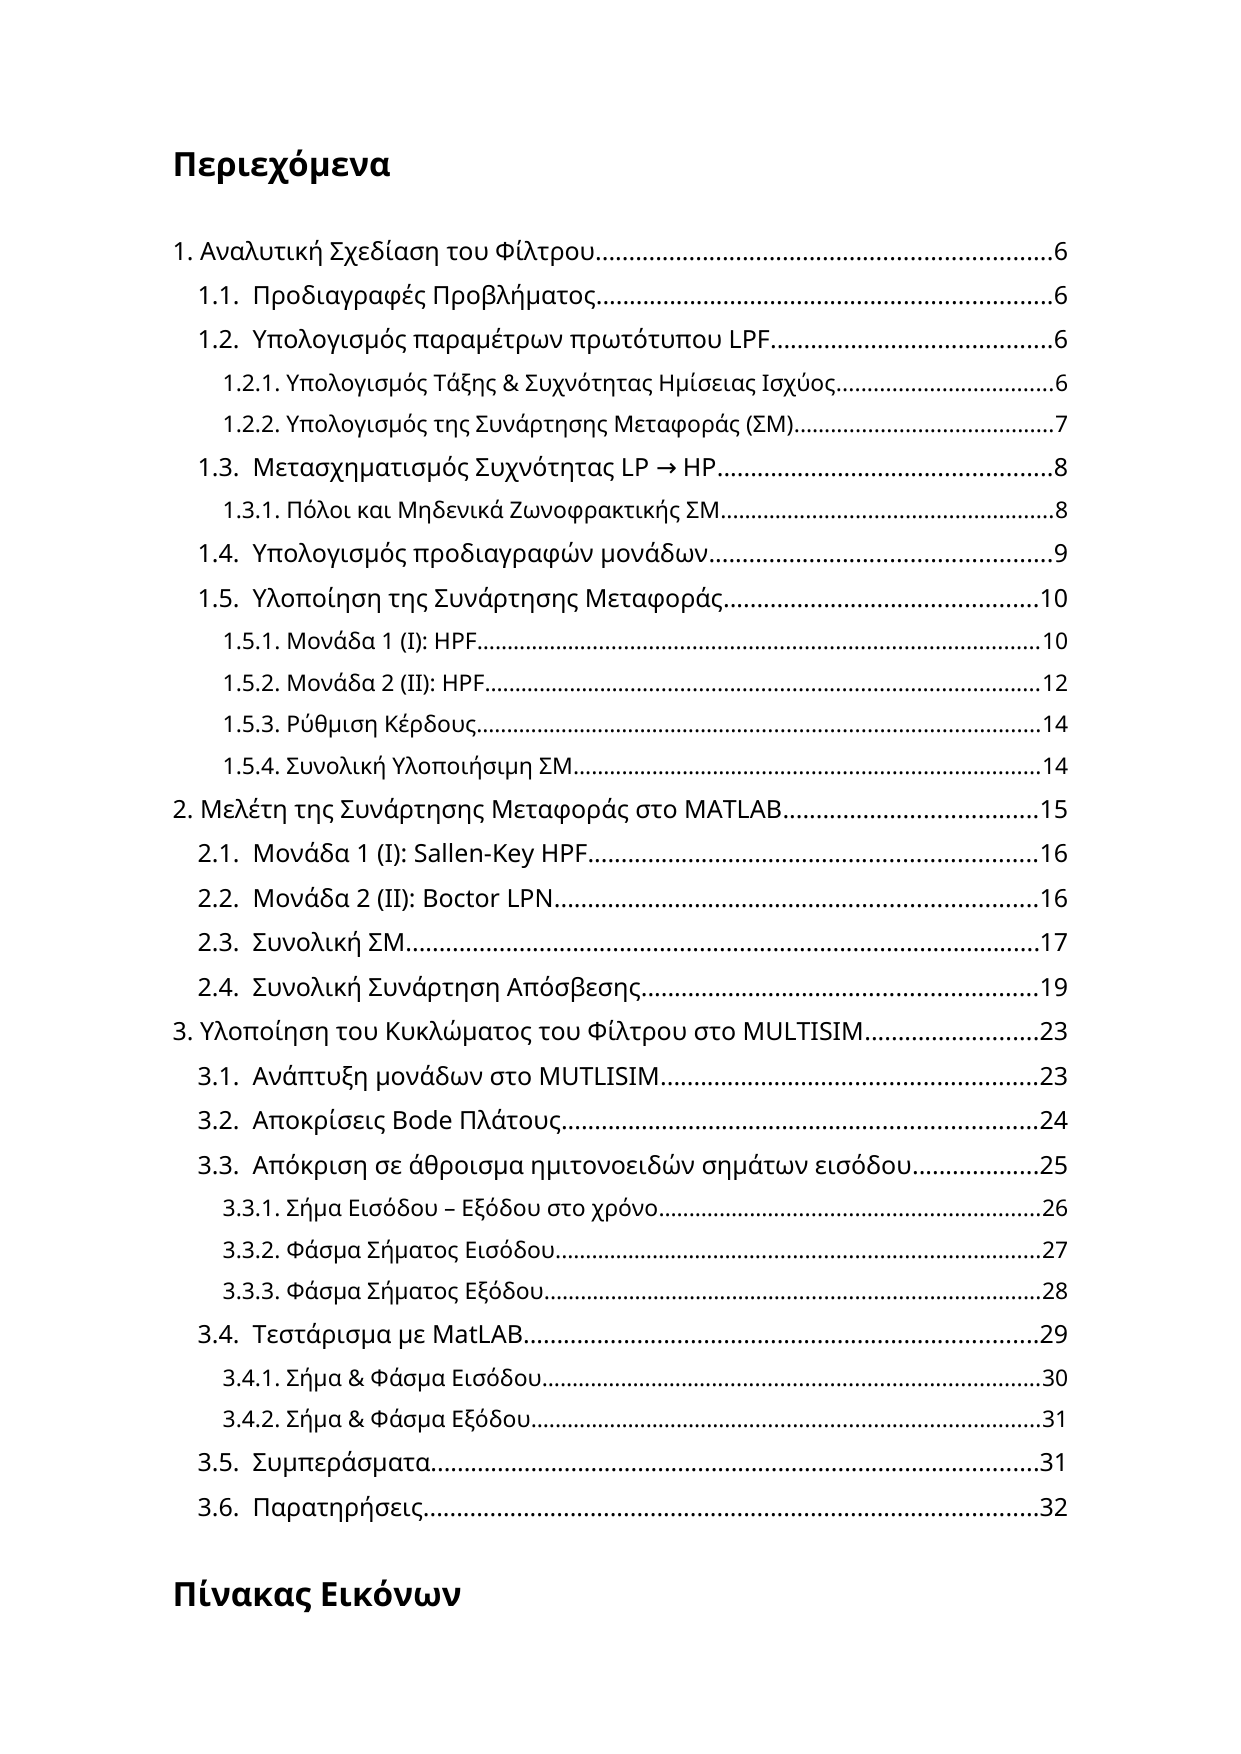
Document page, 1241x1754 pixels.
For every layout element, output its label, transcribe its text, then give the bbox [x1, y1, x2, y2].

text 3.5. Συμπεράσματα 31 [197, 1445, 1068, 1479]
text 3. Υλοποίηση του Κυκλώματος του Φίλτρου στο MULTISIM 23 [172, 1014, 1068, 1048]
text 1.2.2. Υπολογισμός της Συνάρτησης Μεταφοράς (ΣΜ) 7 [222, 408, 1068, 439]
text 3.6. Παρατηρήσεις 32 [197, 1489, 1068, 1523]
text 2.2. Μονάδα 2 (ΙΙ): Boctor LPN 16 [197, 881, 1068, 915]
text 1.5.1. Μονάδα 1 (Ι): HPF 10 [222, 625, 1068, 656]
text 1.3. Μετασχηματισμός Συχνότητας LP → HP 8 [197, 450, 1068, 484]
text 3.4.2. Σήμα & Φάσμα Εξόδου 31 [222, 1403, 1068, 1434]
text 3.4. Τεστάρισμα με MatLAB 29 [197, 1317, 1068, 1351]
text 3.1. Ανάπτυξη μονάδων στο MUTLISIM 23 [197, 1058, 1068, 1093]
text 3.3.1. Σήμα Εισόδου – Εξόδου στο χρόνο 26 [222, 1192, 1068, 1223]
text 1. Αναλυτική Σχεδίαση του Φίλτρου 6 [172, 233, 1068, 267]
subtitle Περιεχόμενα [172, 141, 1068, 186]
text 2.4. Συνολική Συνάρτηση Απόσβεσης 19 [197, 969, 1068, 1004]
text 1.5.4. Συνολική Υλοποιήσιμη ΣΜ 14 [222, 750, 1068, 781]
text 1.5.2. Μονάδα 2 (II): HPF 12 [222, 667, 1068, 698]
text 1.4. Υπολογισμός προδιαγραφών μονάδων 9 [197, 536, 1068, 570]
text 2.1. Μονάδα 1 (Ι): Sallen-Key HPF 16 [197, 836, 1068, 870]
text 1.2. Υπολογισμός παραμέτρων πρωτότυπου LPF 6 [197, 322, 1068, 356]
text 3.3.2. Φάσμα Σήματος Εισόδου 27 [222, 1234, 1068, 1265]
text 1.2.1. Υπολογισμός Τάξης & Συχνότητας Ημίσειας Ισχύος 6 [222, 367, 1068, 398]
text 3.4.1. Σήμα & Φάσμα Εισόδου 30 [222, 1361, 1068, 1393]
text 3.3. Απόκριση σε άθροισμα ημιτονοειδών σημάτων εισόδου 25 [197, 1147, 1068, 1182]
text 2. Μελέτη της Συνάρτησης Μεταφοράς στο MATLAB 15 [172, 792, 1068, 826]
text 1.5.3. Ρύθμιση Κέρδους 14 [222, 708, 1068, 739]
text 1.1. Προδιαγραφές Προβλήματος 6 [197, 278, 1068, 312]
text 1.3.1. Πόλοι και Μηδενικά Ζωνοφρακτικής ΣΜ 8 [222, 494, 1068, 526]
subtitle Πίνακας Εικόνων [172, 1571, 1068, 1617]
text 3.3.3. Φάσμα Σήματος Εξόδου 28 [222, 1275, 1068, 1307]
text 1.5. Υλοποίηση της Συνάρτησης Μεταφοράς 10 [197, 581, 1068, 614]
text 2.3. Συνολική ΣΜ 17 [197, 925, 1068, 959]
text 3.2. Αποκρίσεις Bode Πλάτους 24 [197, 1103, 1068, 1137]
